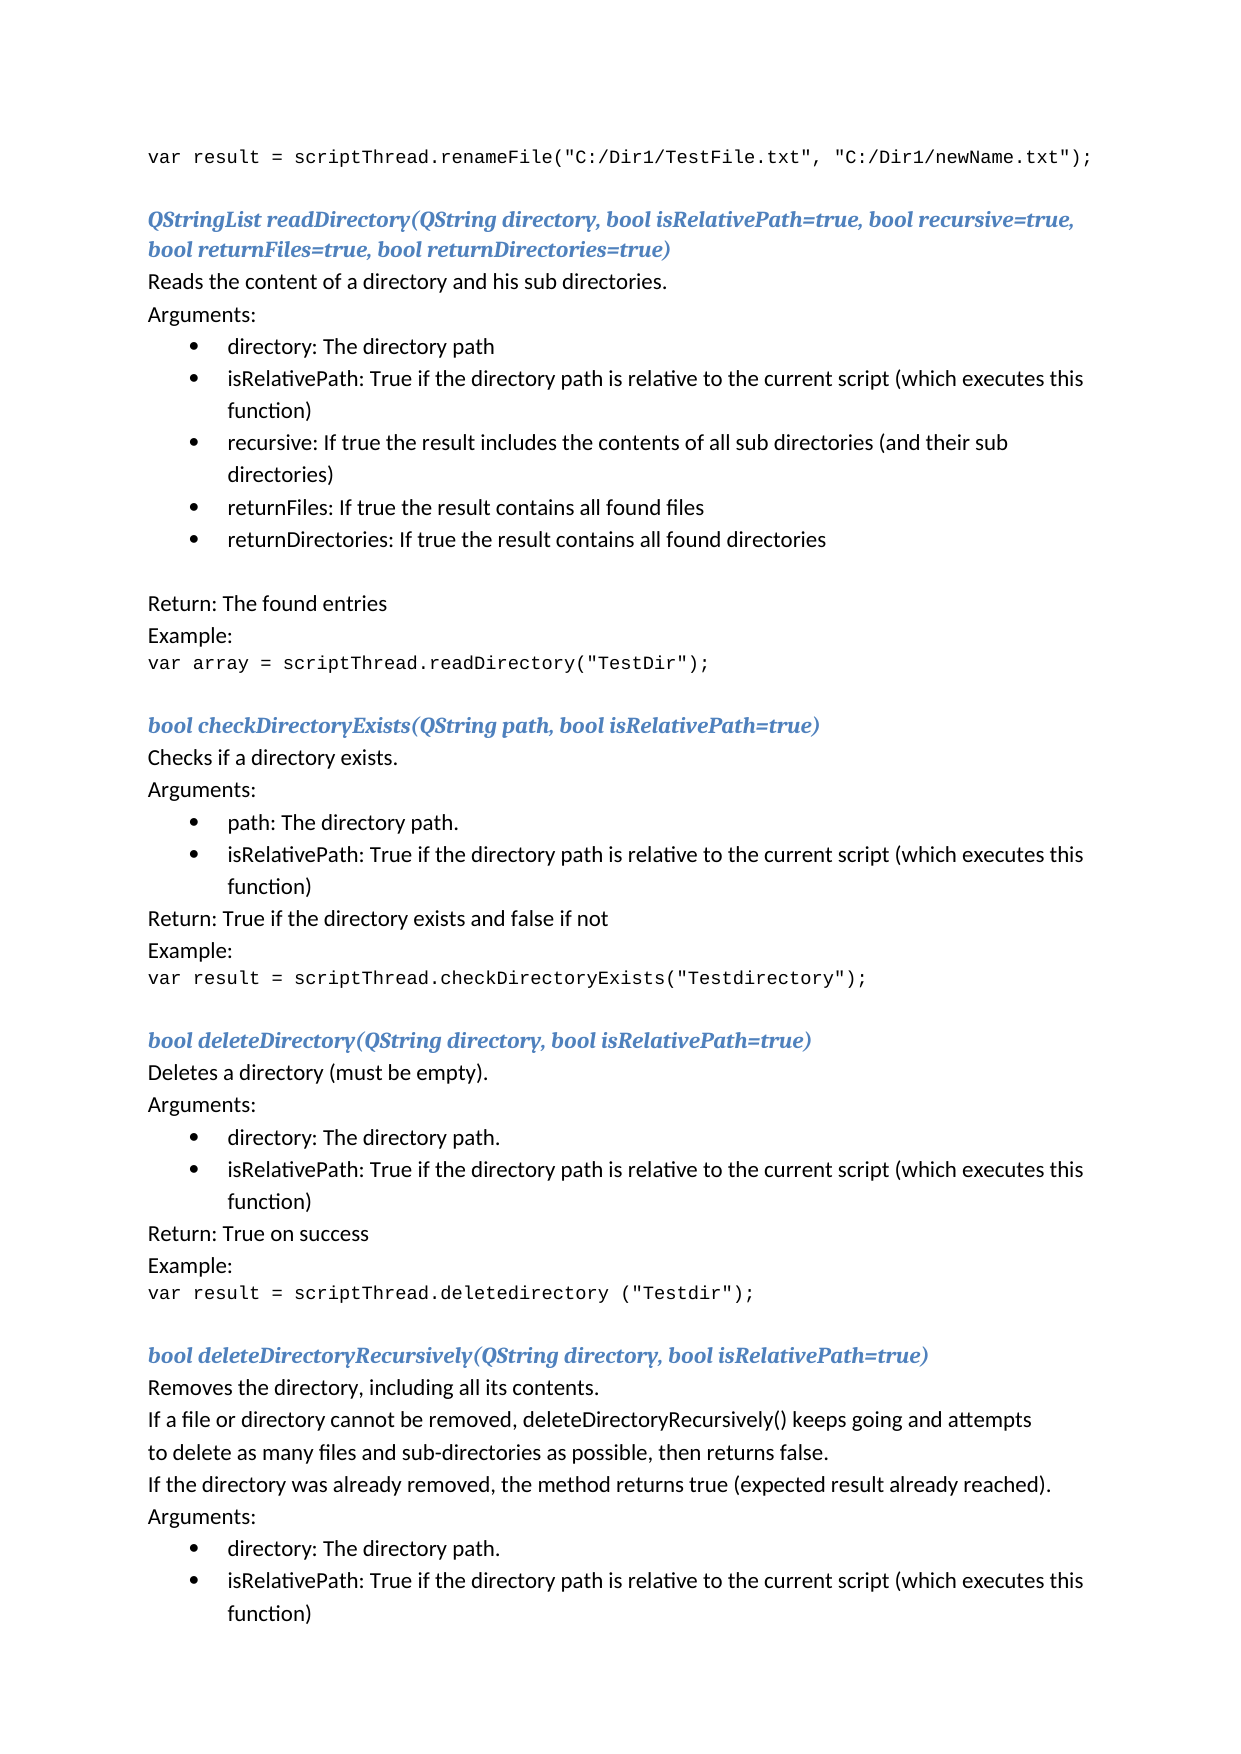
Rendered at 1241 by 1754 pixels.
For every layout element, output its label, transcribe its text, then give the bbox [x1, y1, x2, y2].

list directory: The directory path [190, 332, 1093, 360]
text Return: The found entries [148, 589, 1093, 617]
text var result = scriptThread.deletedirectory ("Testdir"); [148, 1284, 1093, 1305]
subtitle QStringList readDirectory(QString directory, bool isRelativePath=true, bool recursive=true, bool returnFiles=true, bool returnDirectories=true) [148, 207, 1093, 264]
text Return: True if the directory exists and false if not [148, 904, 1093, 932]
text If a file or directory cannot be removed, deleteDirectoryRecursively() keeps going and attempts [148, 1406, 1093, 1434]
list isRelativePath: True if the directory path is relative to the current script (which executes this function) [190, 840, 1093, 900]
subtitle bool deleteDirectory(QString directory, bool isRelativePath=true) [148, 1028, 1093, 1054]
text Example: [148, 937, 1093, 964]
list isRelativePath: True if the directory path is relative to the current script (which executes this function) [190, 1155, 1093, 1215]
text Arguments: [148, 1502, 1093, 1530]
subtitle bool deleteDirectoryRecursively(QString directory, bool isRelativePath=true) [148, 1343, 1093, 1369]
text Reads the content of a directory and his sub directories. [148, 267, 1093, 296]
list isRelativePath: True if the directory path is relative to the current script (which executes this function) [190, 1567, 1093, 1627]
text Arguments: [148, 776, 1093, 804]
text Arguments: [148, 1091, 1093, 1119]
text Example: [148, 1252, 1093, 1279]
text var result = scriptThread.renameFile("C:/Dir1/TestFile.txt", "C:/Dir1/newName.txt"); [148, 148, 1093, 169]
list recursive: If true the result includes the contents of all sub directories (and their sub directories) [190, 428, 1093, 489]
text Deletes a directory (must be empty). [148, 1058, 1093, 1086]
list isRelativePath: True if the directory path is relative to the current script (which executes this function) [190, 364, 1093, 424]
list path: The directory path. [190, 808, 1093, 836]
subtitle bool checkDirectoryExists(QString path, bool isRelativePath=true) [148, 713, 1093, 739]
list directory: The directory path. [190, 1123, 1093, 1151]
text to delete as many files and sub-directories as possible, then returns false. [148, 1438, 1093, 1466]
text Return: True on success [148, 1219, 1093, 1247]
list directory: The directory path. [190, 1534, 1093, 1562]
list returnFiles: If true the result contains all found files [190, 493, 1093, 521]
text Arguments: [148, 300, 1093, 328]
text Checks if a directory exists. [148, 743, 1093, 771]
text var result = scriptThread.checkDirectoryExists("Testdirectory"); [148, 969, 1093, 990]
text If the directory was already removed, the method returns true (expected result already reached). [148, 1470, 1093, 1498]
text Example: [148, 622, 1093, 649]
text Removes the directory, including all its contents. [148, 1373, 1093, 1401]
text var array = scriptThread.readDirectory("TestDir"); [148, 654, 1093, 675]
list returnDirectories: If true the result contains all found directories [190, 525, 1093, 553]
